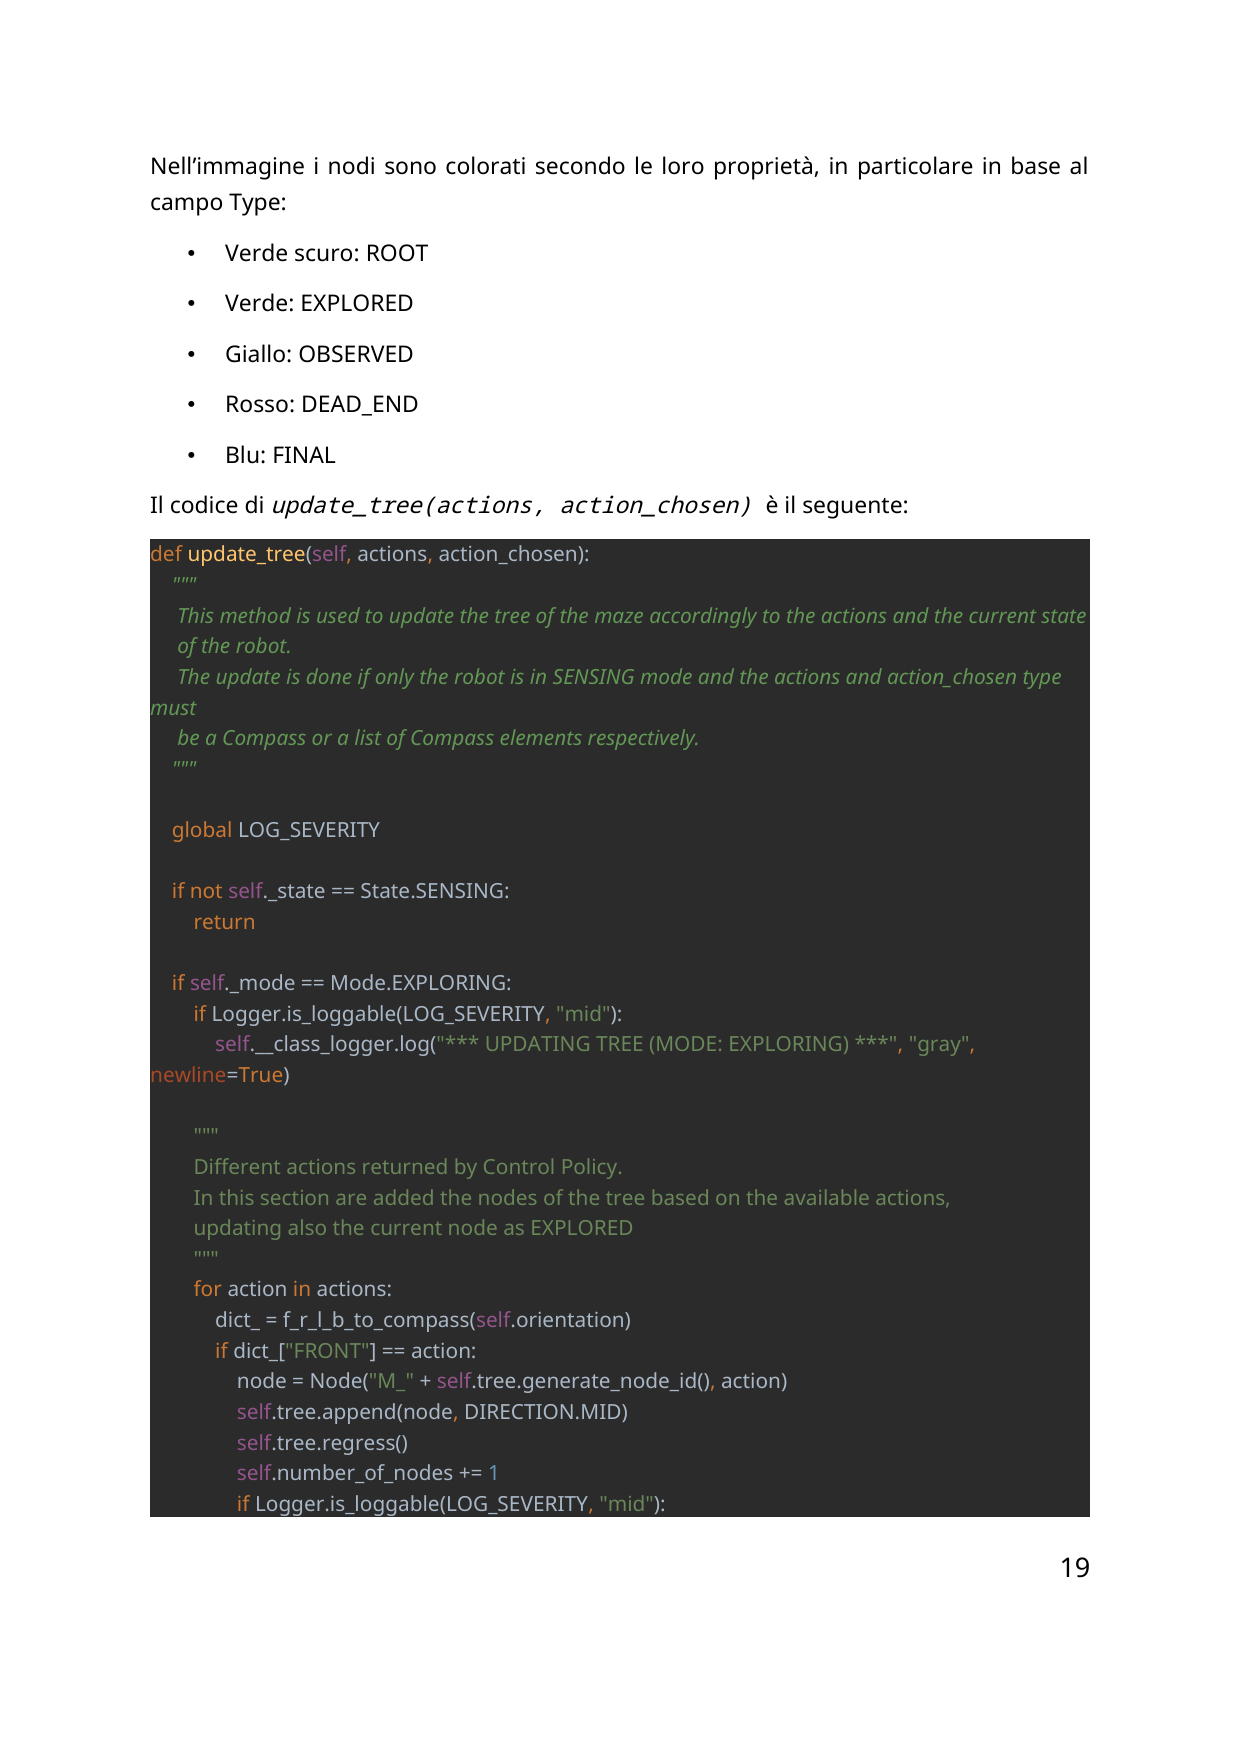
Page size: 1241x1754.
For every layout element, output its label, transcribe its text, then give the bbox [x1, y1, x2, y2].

list Blu: FINAL [187, 438, 1090, 470]
text def update_tree(self, actions, action_chosen): """ This method is used to update the tree of the maze accordingly to the actions and the current state of the robot. The update is done if only the robot is in SENSING mode and the actions and action_chosen type must be a Compass or a list of Compass elements respectively. """ global LOG_SEVERITY if not self._state == State.SENSING: return if self._mode == Mode.EXPLORING: if Logger.is_loggable(LOG_SEVERITY, "mid"): self.__class_logger.log("*** UPDATING TREE (MODE: EXPLORING) ***", "gray", newline=True) """ Different actions returned by Control Policy. In this section are added the nodes of the tree based on the available actions, updating also the current node as EXPLORED """ for action in actions: dict_ = f_r_l_b_to_compass(self.orientation) if dict_["FRONT"] == action: node = Node("M_" + self.tree.generate_node_id(), action) self.tree.append(node, DIRECTION.MID) self.tree.regress() self.number_of_nodes += 1 if Logger.is_loggable(LOG_SEVERITY, "mid"): [150, 539, 1090, 1517]
text Nell’immagine i nodi sono colorati secondo le loro proprietà, in particolare in base al campo Type: [150, 150, 1090, 217]
text Il codice di update_tree(actions, action_chosen) è il seguente: [150, 489, 1090, 520]
list Verde: EXPLORED [187, 287, 1090, 318]
list Rosso: DEAD_END [187, 388, 1090, 419]
list Giallo: OBSERVED [187, 337, 1090, 369]
list Verde scuro: ROOT [187, 236, 1090, 268]
